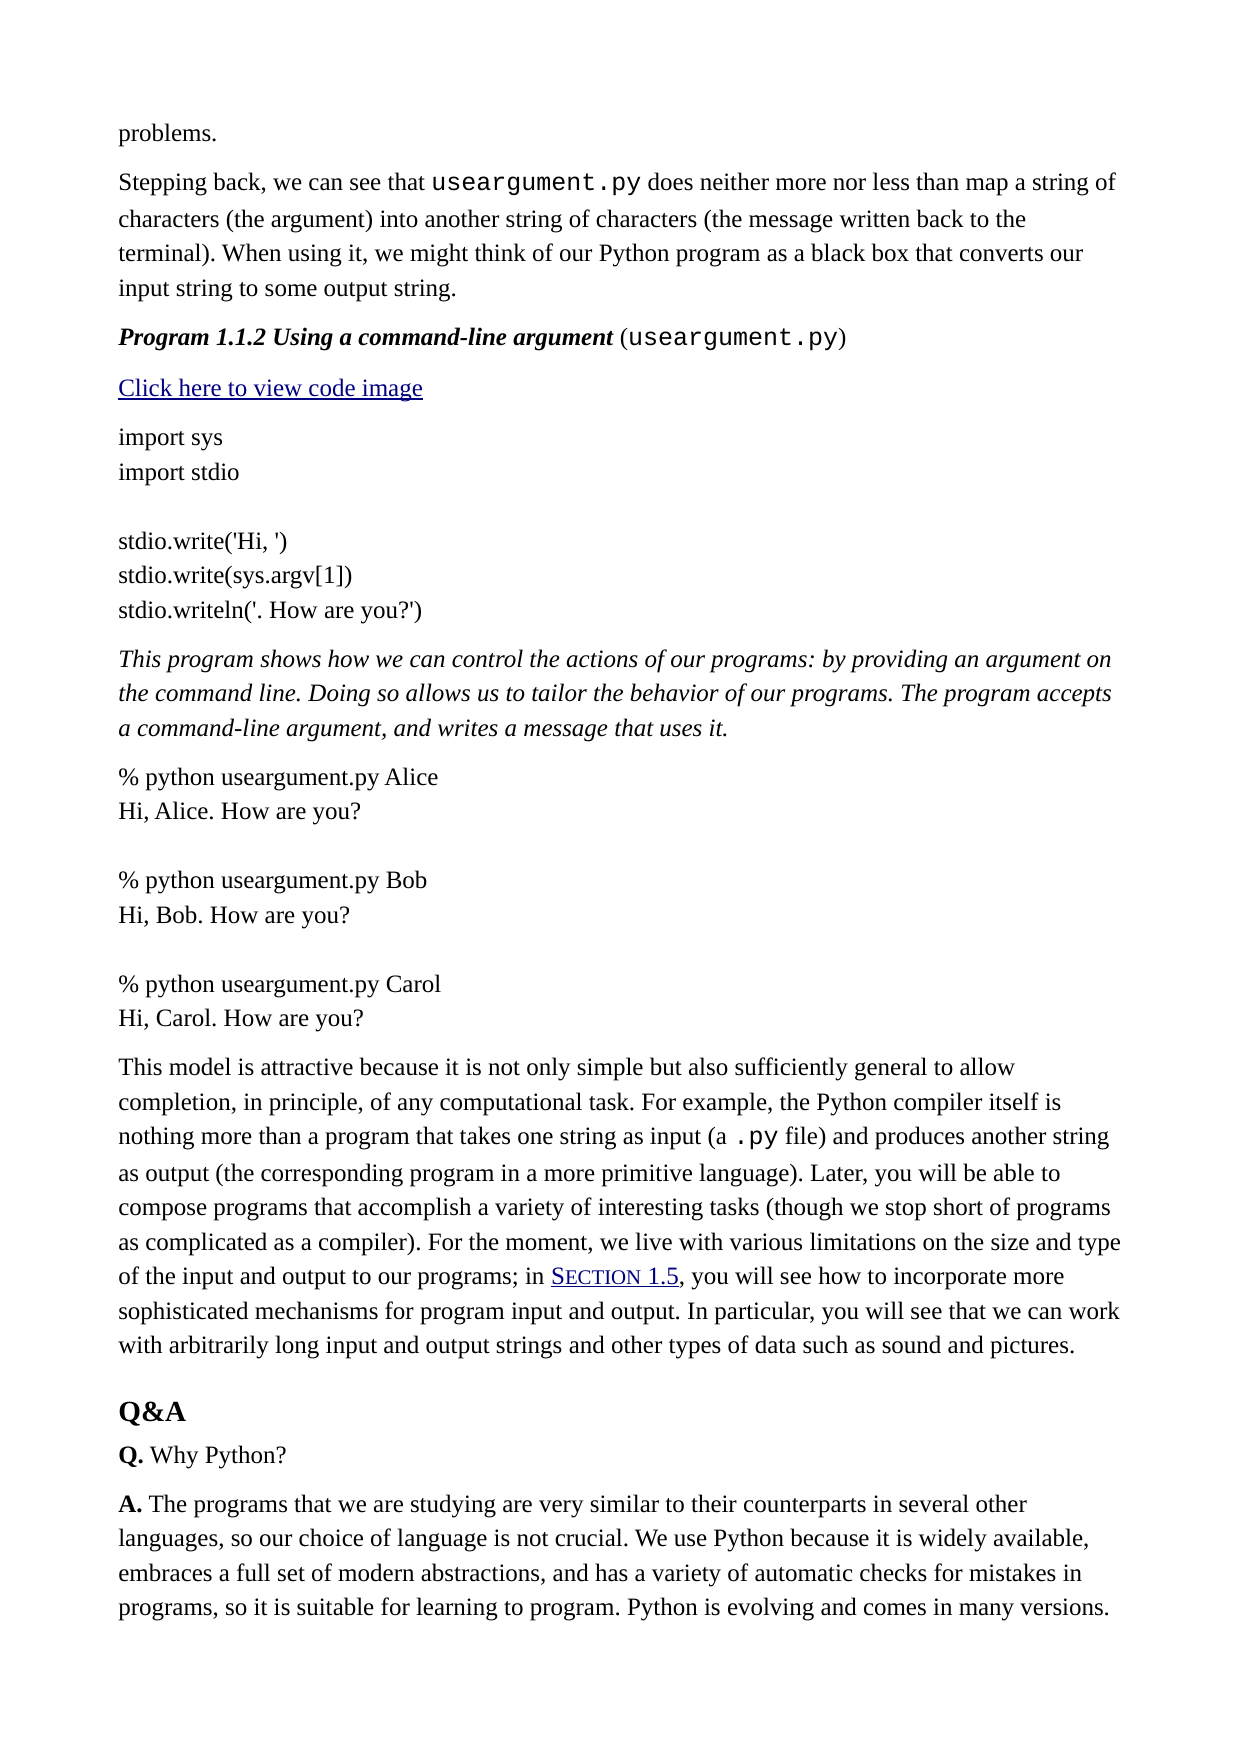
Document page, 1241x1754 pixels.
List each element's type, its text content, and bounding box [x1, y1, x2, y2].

text A. The programs that we are studying are very similar to their counterparts in several other languages, so our choice of language is not crucial. We use Python because it is widely available, embraces a full set of modern abstractions, and has a variety of automatic checks for mistakes in programs, so it is suitable for learning to program. Python is evolving and comes in many versions. [118, 1489, 1122, 1621]
text Stepping back, we can see that useargument.py does neither more nor less than map a string of characters (the argument) into another string of characters (the message written back to the terminal). When using it, we might think of our Python program as a black box that converts our input string to some output string. [118, 167, 1122, 301]
text This model is attractive because it is not only simple but also sufficiently general to allow completion, in principle, of any computational task. For example, the Python compiler itself is nothing more than a program that takes one string as input (a .py file) and produces another string as output (the corresponding program in a more primitive language). Later, you will be able to compose programs that accomplish a variety of interesting tasks (though we stop short of programs as complicated as a compiler). For the moment, we live with various limitations on the size and type of the input and output to our programs; in SECTION 1.5, you will see how to incorporate more sophisticated mechanisms for program input and output. In particular, you will see that we can work with arbitrarily long input and output strings and other types of data such as sound and pictures. [118, 1052, 1122, 1359]
text import sys import stdio stdio.write('Hi, ') stdio.write(sys.argv[1]) stdio.writeln('. How are you?') [118, 422, 1122, 623]
text Q. Why Python? [118, 1440, 1122, 1469]
text This program shows how we can control the actions of our programs: by providing an argument on the command line. Doing so allows us to tailor the behavior of our programs. The program accepts a command-line argument, and writes a message that uses it. [118, 644, 1122, 742]
text Click here to view code image [118, 373, 1122, 402]
text % python useargument.py Alice Hi, Alice. How are you? % python useargument.py Bob Hi, Bob. How are you? % python useargument.py Carol Hi, Carol. How are you? [118, 762, 1122, 1032]
text problems. [118, 118, 1122, 147]
text Program 1.1.2 Using a command-line argument (useargument.py) [118, 322, 1122, 353]
subtitle Q&A [118, 1394, 1122, 1427]
